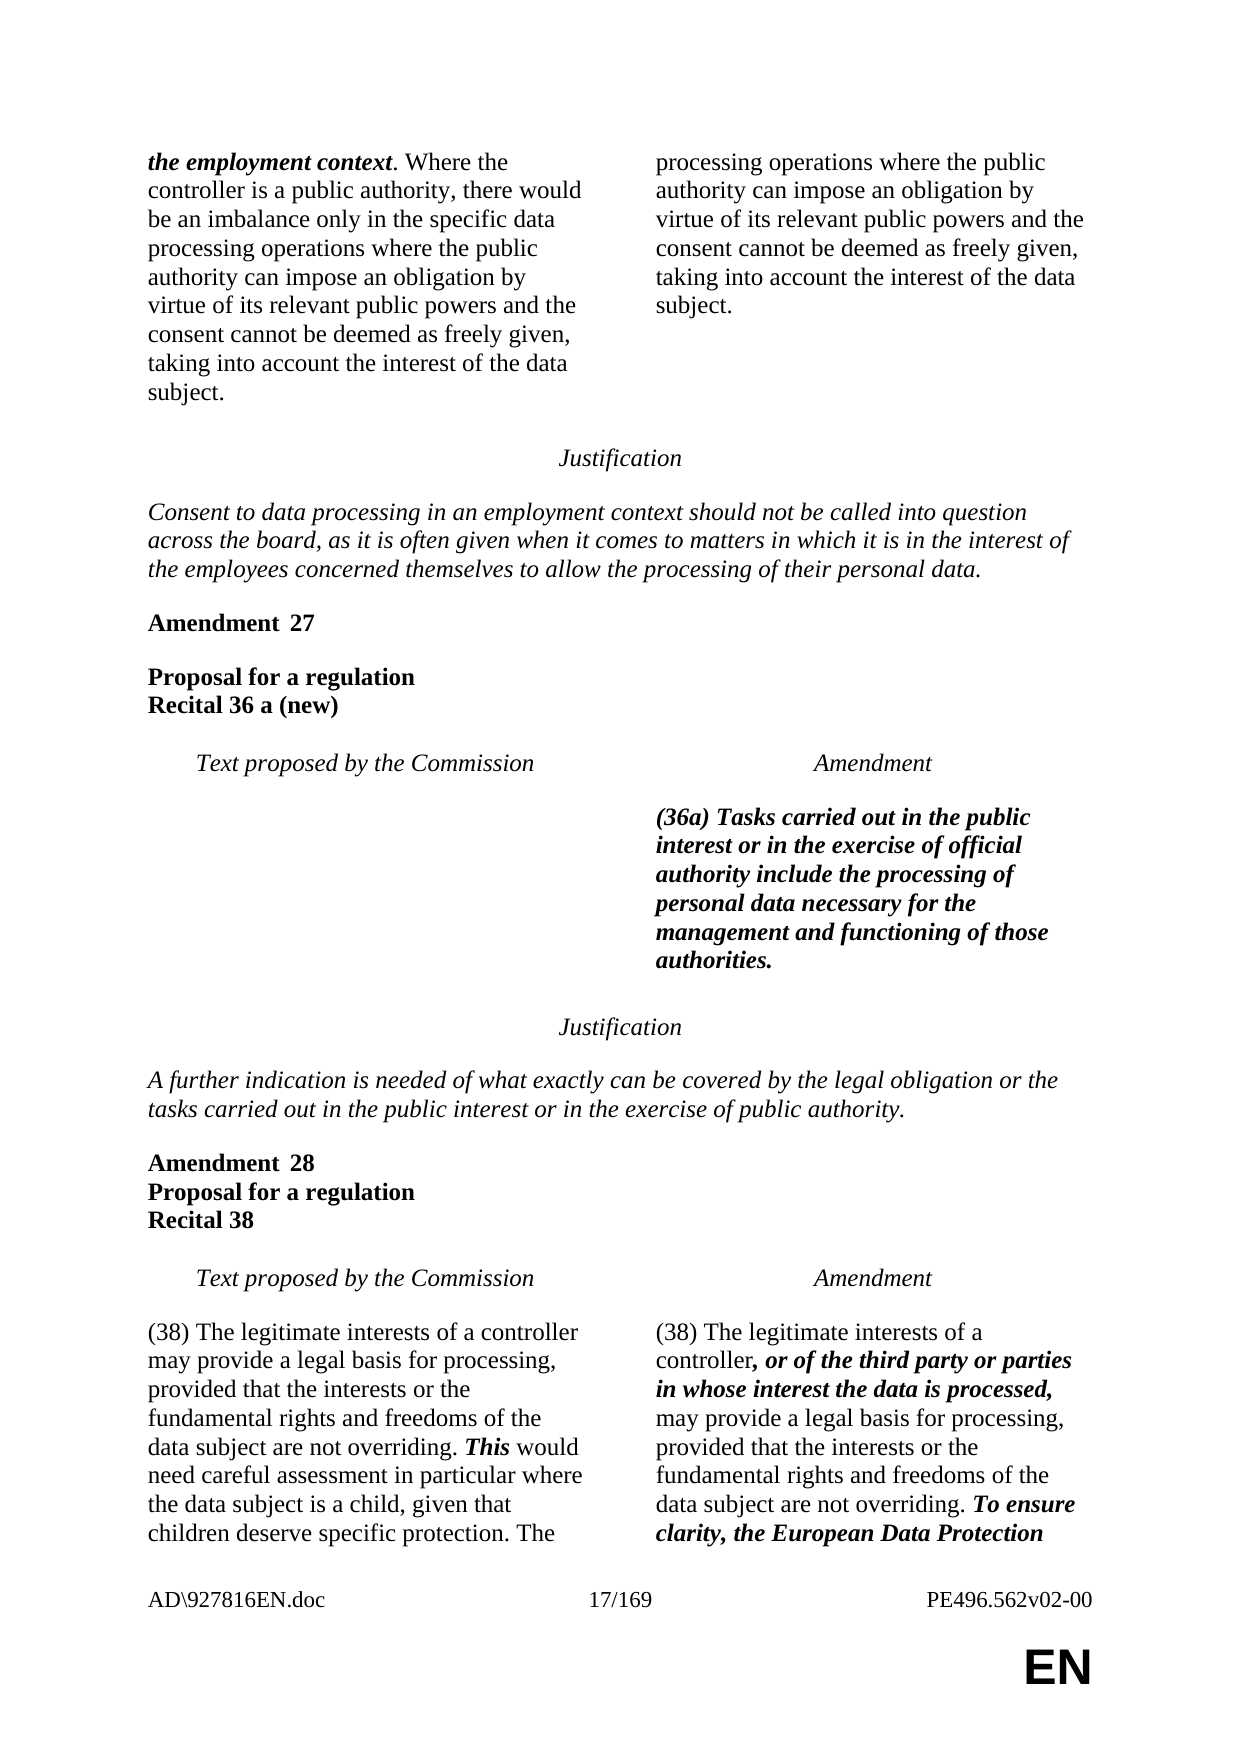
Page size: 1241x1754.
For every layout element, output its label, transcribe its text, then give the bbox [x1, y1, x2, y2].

text A further indication is needed of what exactly can be covered by the legal obligation or the tasks carried out in the public interest or in the exercise of public authority. [148, 1066, 1092, 1123]
table_cell (38) The legitimate interests of a controller, or of the third party or parties in whose interest the data is processed, may provide a legal basis for processing, provided that the interests or the fundamental rights and freedoms of the data subject are not overriding. To ensure clarity, the European Data Protection [620, 1317, 1128, 1547]
text <DocAmend>Proposal for a regulation</DocAmend> [148, 662, 1092, 691]
text <Amend>Amendment <NumAm>27</NumAm> [148, 608, 1092, 637]
table_header [112, 1234, 1128, 1263]
table_cell (36a) Tasks carried out in the public interest or in the exercise of official authority include the processing of personal data necessary for the management and functioning of those authorities. [620, 802, 1128, 987]
text <Amend>Amendment <NumAm>28</NumAm> [148, 1148, 1092, 1177]
text Consent to data processing in an employment context should not be called into question across the board, as it is often given when it comes to matters in which it is in the interest of the employees concerned themselves to allow the processing of their personal data. [148, 497, 1092, 583]
title <TitreJust>Justification</TitreJust> [148, 1012, 1092, 1041]
table_header [112, 719, 1128, 748]
title <TitreJust>Justification</TitreJust> [148, 443, 1092, 472]
text <DocAmend>Proposal for a regulation</DocAmend> [148, 1177, 1092, 1206]
text <Article>Recital 36 a (new)</Article> [148, 691, 1092, 719]
table_cell Text proposed by the Commission [112, 748, 620, 802]
table_cell the employment context. Where the controller is a public authority, there would be an imbalance only in the specific data processing operations where the public authority can impose an obligation by virtue of its relevant public powers and the consent cannot be deemed as freely given, taking into account the interest of the data subject. [112, 147, 620, 418]
table_cell Amendment [620, 1263, 1128, 1317]
table_cell Amendment [620, 748, 1128, 802]
table_cell Text proposed by the Commission [112, 1263, 620, 1317]
text <Article>Recital 38</Article> [148, 1206, 1092, 1234]
table_cell [112, 802, 620, 987]
table_cell (38) The legitimate interests of a controller may provide a legal basis for processing, provided that the interests or the fundamental rights and freedoms of the data subject are not overriding. This would need careful assessment in particular where the data subject is a child, given that children deserve specific protection. The [112, 1317, 620, 1547]
table_cell processing operations where the public authority can impose an obligation by virtue of its relevant public powers and the consent cannot be deemed as freely given, taking into account the interest of the data subject. [620, 147, 1128, 418]
